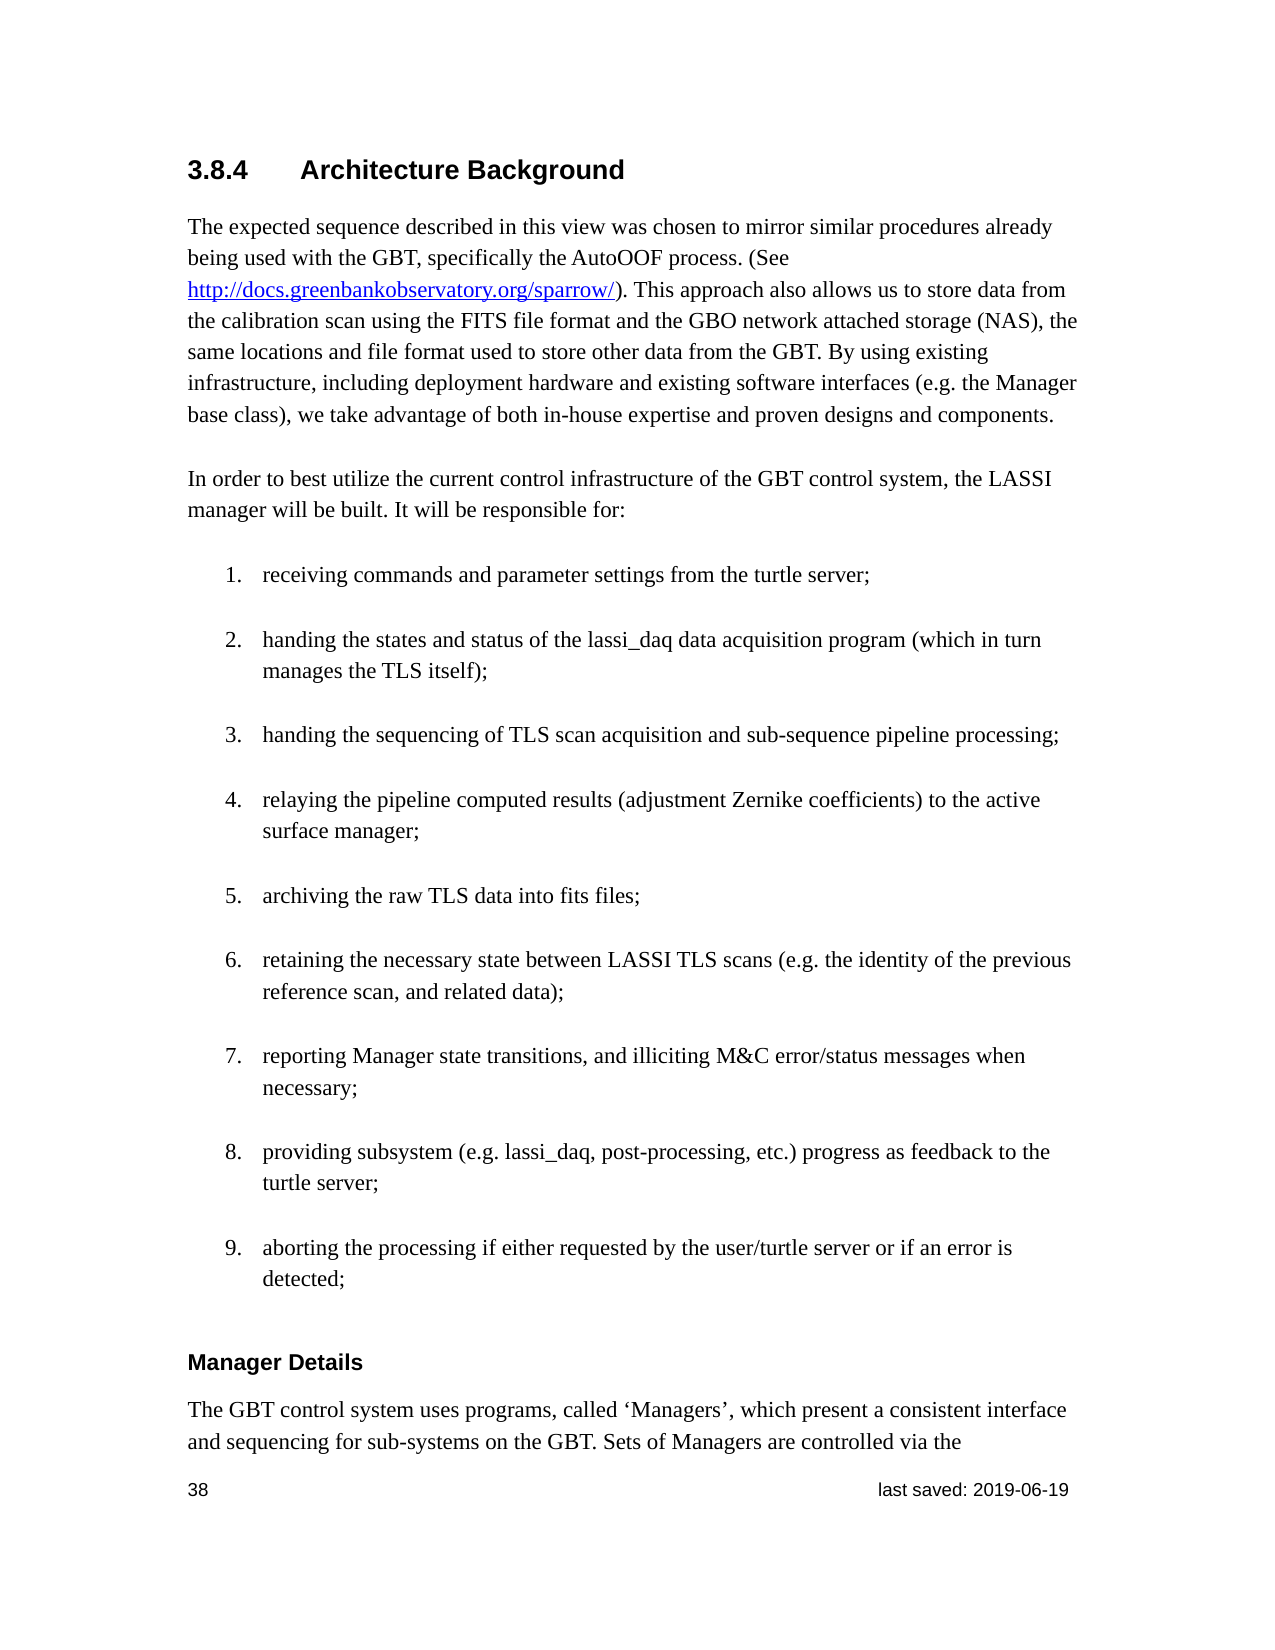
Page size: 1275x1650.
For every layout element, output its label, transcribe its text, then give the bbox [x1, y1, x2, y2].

list aborting the processing if either requested by the user/turtle server or if an error is detected; [225, 1229, 1087, 1292]
list reporting Manager state transitions, and illiciting M&C error/status messages when necessary; [225, 1037, 1087, 1100]
list relaying the pipeline computed results (adjustment Zernike coefficients) to the active surface manager; [225, 781, 1087, 844]
text Manager Details [187, 1339, 1087, 1375]
list archiving the raw TLS data into fits files; [225, 877, 1087, 908]
list providing subsystem (e.g. lassi_daq, post-processing, etc.) progress as feedback to the turtle server; [225, 1133, 1087, 1196]
list handing the sequencing of TLS scan acquisition and sub-sequence pipeline processing; [225, 717, 1087, 748]
list retaining the necessary state between LASSI TLS scans (e.g. the identity of the previous reference scan, and related data); [225, 942, 1087, 1004]
list receiving commands and parameter settings from the turtle server; [225, 556, 1087, 587]
subtitle Architecture Background [187, 150, 1087, 185]
text In order to best utilize the current control infrastructure of the GBT control system, the LASSI manager will be built. It will be responsible for: [187, 460, 1087, 523]
text The GBT control system uses programs, called ‘Managers’, which present a consistent interface and sequencing for sub-systems on the GBT. Sets of Managers are controlled via the [187, 1392, 1087, 1454]
text The expected sequence described in this view was chosen to mirror similar procedures already being used with the GBT, specifically the AutoOOF process. (See http://docs.greenbankobservatory.org/sparrow/). This approach also allows us to store data from the calibration scan using the FITS file format and the GBO network attached storage (NAS), the same locations and file format used to store other data from the GBT. By using existing infrastructure, including deployment hardware and existing software interfaces (e.g. the Manager base class), we take advantage of both in-house expertise and proven designs and components. [187, 208, 1087, 427]
list handing the states and status of the lassi_daq data acquisition program (which in turn manages the TLS itself); [225, 621, 1087, 683]
